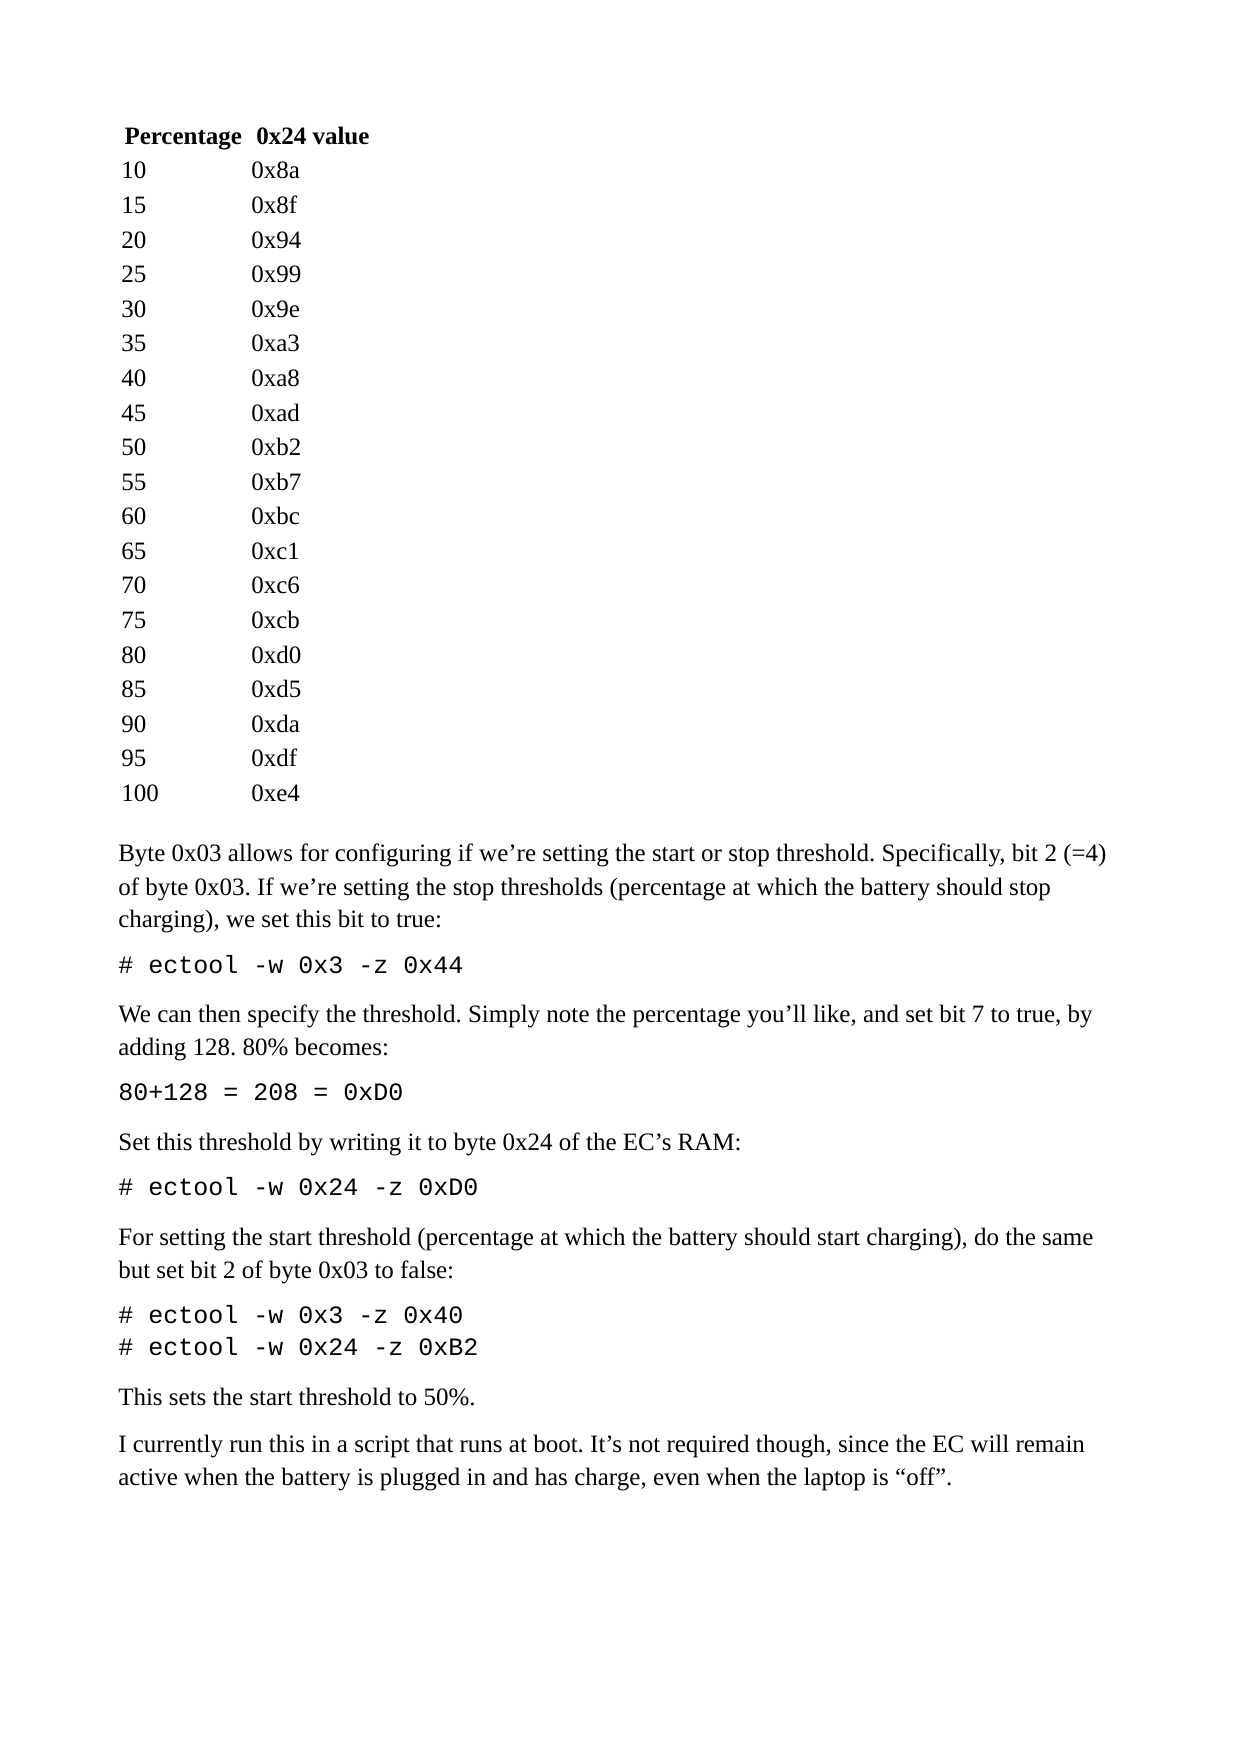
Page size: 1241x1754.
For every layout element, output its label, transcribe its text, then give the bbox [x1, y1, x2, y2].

table_header Percentage [118, 118, 248, 153]
table_cell 0xcb [248, 602, 377, 637]
table_cell 15 [118, 187, 248, 222]
table_cell 20 [118, 222, 248, 256]
table_cell 0xa8 [248, 360, 377, 395]
table_header 0x24 value [248, 118, 377, 153]
text 80+128 = 208 = 0xD0 [118, 1080, 1122, 1108]
text Byte 0x03 allows for configuring if we’re setting the start or stop threshold. Specifically, bit 2 (=4) of byte 0x03. If we’re setting the stop thresholds (percentage at which the battery should stop charging), we set this bit to true: [118, 838, 1122, 933]
table_cell 40 [118, 360, 248, 395]
table_cell 60 [118, 499, 248, 533]
table_cell 70 [118, 568, 248, 602]
table_cell 90 [118, 706, 248, 741]
table_cell 95 [118, 741, 248, 775]
table_cell 0xad [248, 395, 377, 429]
text Set this threshold by writing it to byte 0x24 of the EC’s RAM: [118, 1127, 1122, 1156]
table_cell 0xc1 [248, 533, 377, 568]
table_cell 0xda [248, 706, 377, 741]
table_cell 0x99 [248, 256, 377, 291]
table_cell 80 [118, 637, 248, 671]
table_cell 75 [118, 602, 248, 637]
table_cell 0xb7 [248, 464, 377, 498]
table_cell 0xbc [248, 499, 377, 533]
table_cell 50 [118, 429, 248, 464]
table_cell 65 [118, 533, 248, 568]
table_cell 0xc6 [248, 568, 377, 602]
table_cell 85 [118, 671, 248, 706]
table_cell 35 [118, 326, 248, 360]
table_cell 100 [118, 775, 248, 810]
table_cell 45 [118, 395, 248, 429]
text # ectool -w 0x3 -z 0x44 [118, 952, 1122, 981]
table_cell 10 [118, 153, 248, 187]
table_cell 0xb2 [248, 429, 377, 464]
text I currently run this in a script that runs at boot. It’s not required though, since the EC will remain active when the battery is plugged in and has charge, even when the laptop is “off”. [118, 1429, 1122, 1491]
table_cell 0x94 [248, 222, 377, 256]
table_cell 0xa3 [248, 326, 377, 360]
text # ectool -w 0x24 -z 0xD0 [118, 1174, 1122, 1203]
table_cell 0x8f [248, 187, 377, 222]
table_cell 0xe4 [248, 775, 377, 810]
table_cell 0xdf [248, 741, 377, 775]
table_cell 0xd0 [248, 637, 377, 671]
table_cell 55 [118, 464, 248, 498]
text For setting the start threshold (percentage at which the battery should start charging), do the same but set bit 2 of byte 0x03 to false: [118, 1222, 1122, 1283]
table_cell 25 [118, 256, 248, 291]
table_cell 30 [118, 291, 248, 326]
text # ectool -w 0x3 -z 0x40 # ectool -w 0x24 -z 0xB2 [118, 1302, 1122, 1363]
table_cell 0x8a [248, 153, 377, 187]
table_cell 0xd5 [248, 671, 377, 706]
text We can then specify the threshold. Simply note the percentage you’ll like, and set bit 7 to true, by adding 128. 80% becomes: [118, 999, 1122, 1061]
text This sets the start threshold to 50%. [118, 1382, 1122, 1411]
table_cell 0x9e [248, 291, 377, 326]
